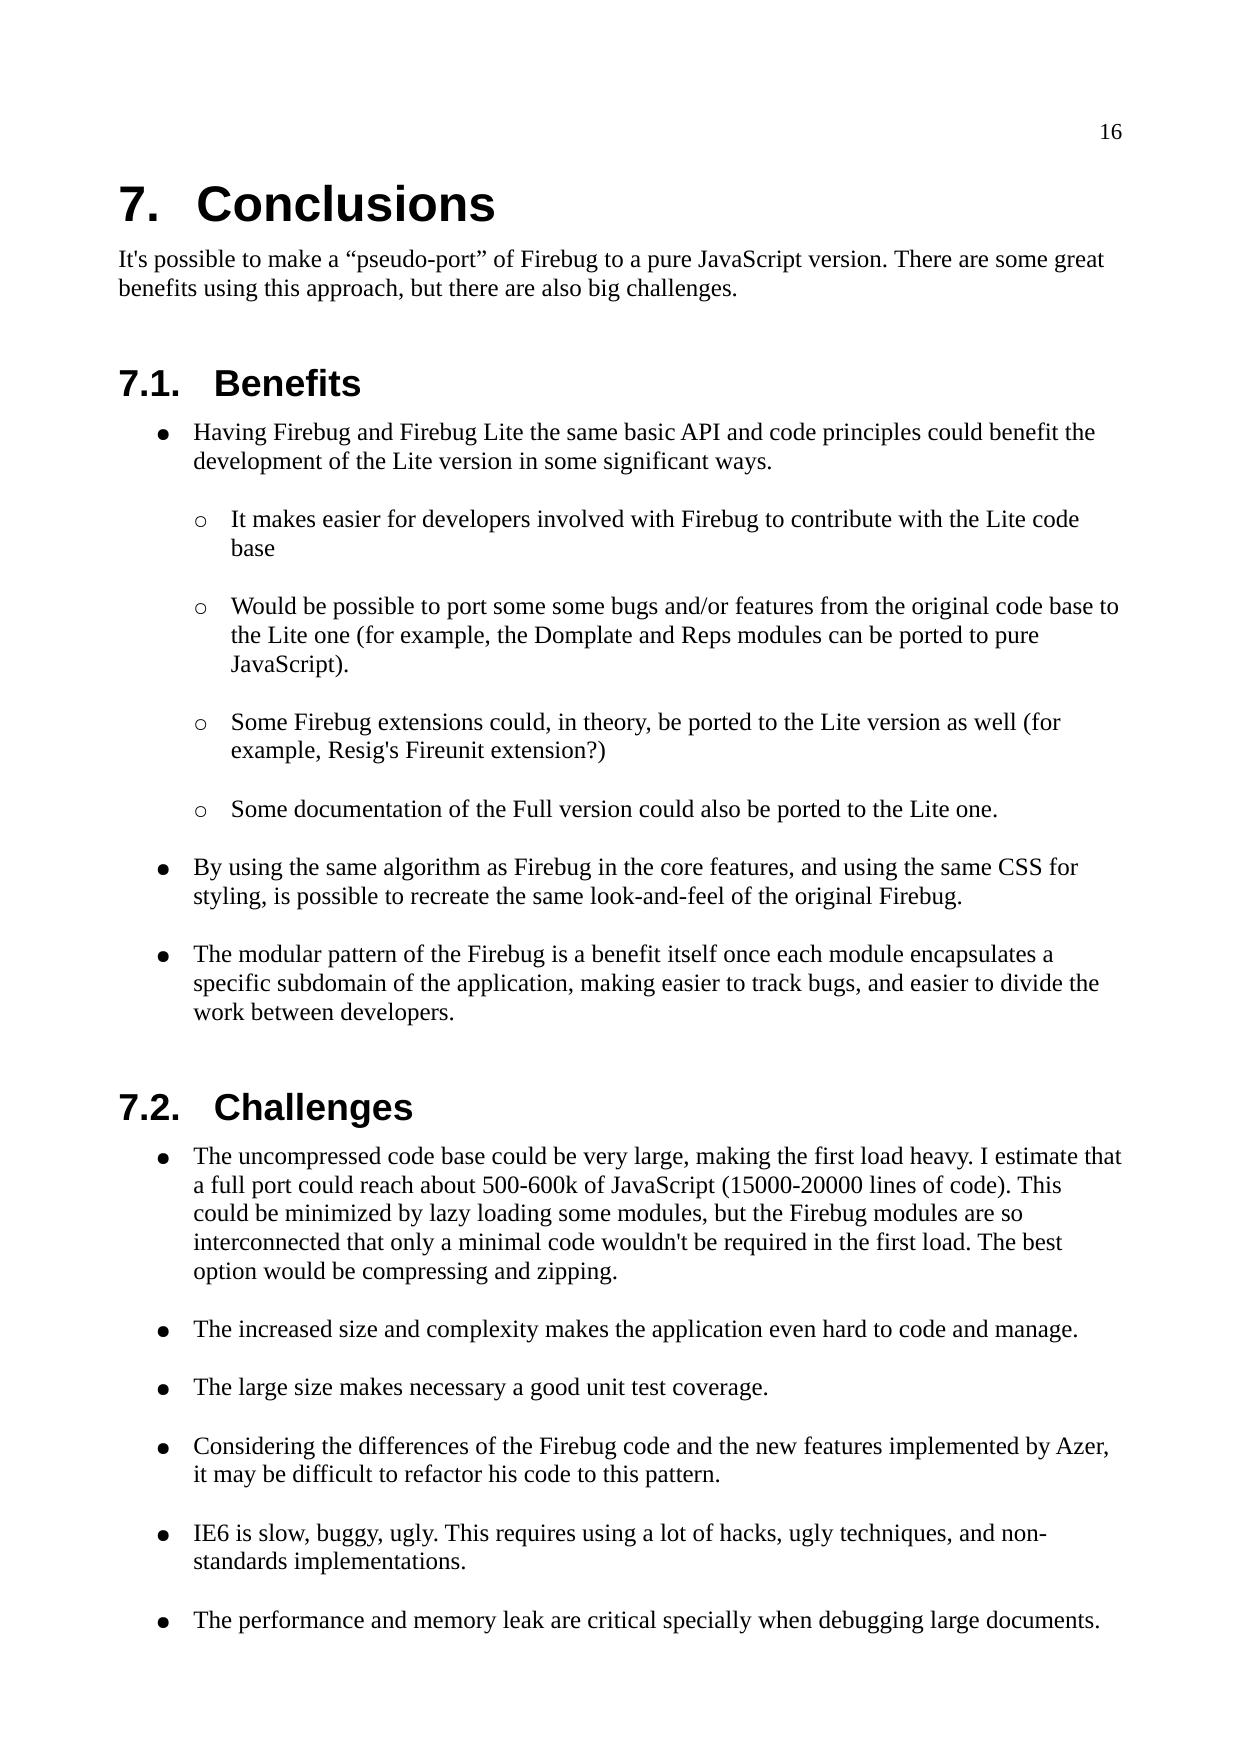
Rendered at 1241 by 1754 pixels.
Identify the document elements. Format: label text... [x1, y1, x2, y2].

list The increased size and complexity makes the application even hard to code and manage. [156, 1314, 1122, 1343]
list Having Firebug and Firebug Lite the same basic API and code principles could benefit the development of the Lite version in some significant ways. [156, 417, 1122, 475]
list Some Firebug extensions could, in theory, be ported to the Lite version as well (for example, Resig's Fireunit extension?) [193, 707, 1122, 764]
list It makes easier for developers involved with Firebug to contribute with the Lite code base [193, 504, 1122, 562]
list Would be possible to port some some bugs and/or features from the original code base to the Lite one (for example, the Domplate and Reps modules can be ported to pure JavaScript). [193, 591, 1122, 677]
list The modular pattern of the Firebug is a benefit itself once each module encapsulates a specific subdomain of the application, making easier to track bugs, and easier to divide the work between developers. [156, 939, 1122, 1025]
list Some documentation of the Full version could also be ported to the Lite one. [193, 794, 1122, 823]
list IE6 is slow, buggy, ugly. This requires using a lot of hacks, ugly techniques, and non-standards implementations. [156, 1518, 1122, 1575]
list The uncompressed code base could be very large, making the first load heavy. I estimate that a full port could reach about 500-600k of JavaScript (15000-20000 lines of code). This could be minimized by lazy loading some modules, but the Firebug modules are so interconnected that only a minimal code wouldn't be required in the first load. The best option would be compressing and zipping. [156, 1141, 1122, 1285]
subtitle Benefits [118, 362, 1122, 405]
list The large size makes necessary a good unit test coverage. [156, 1372, 1122, 1401]
list Considering the differences of the Firebug code and the new features implemented by Azer, it may be difficult to refactor his code to this pattern. [156, 1431, 1122, 1488]
list By using the same algorithm as Firebug in the core features, and using the same CSS for styling, is possible to recreate the same look-and-feel of the original Firebug. [156, 852, 1122, 909]
text It's possible to make a “pseudo-port” of Firebug to a pure JavaScript version. There are some great benefits using this approach, but there are also big challenges. [118, 244, 1122, 301]
subtitle Challenges [118, 1086, 1122, 1129]
subtitle Conclusions [118, 174, 1122, 231]
list The performance and memory leak are critical specially when debugging large documents. [156, 1605, 1122, 1633]
